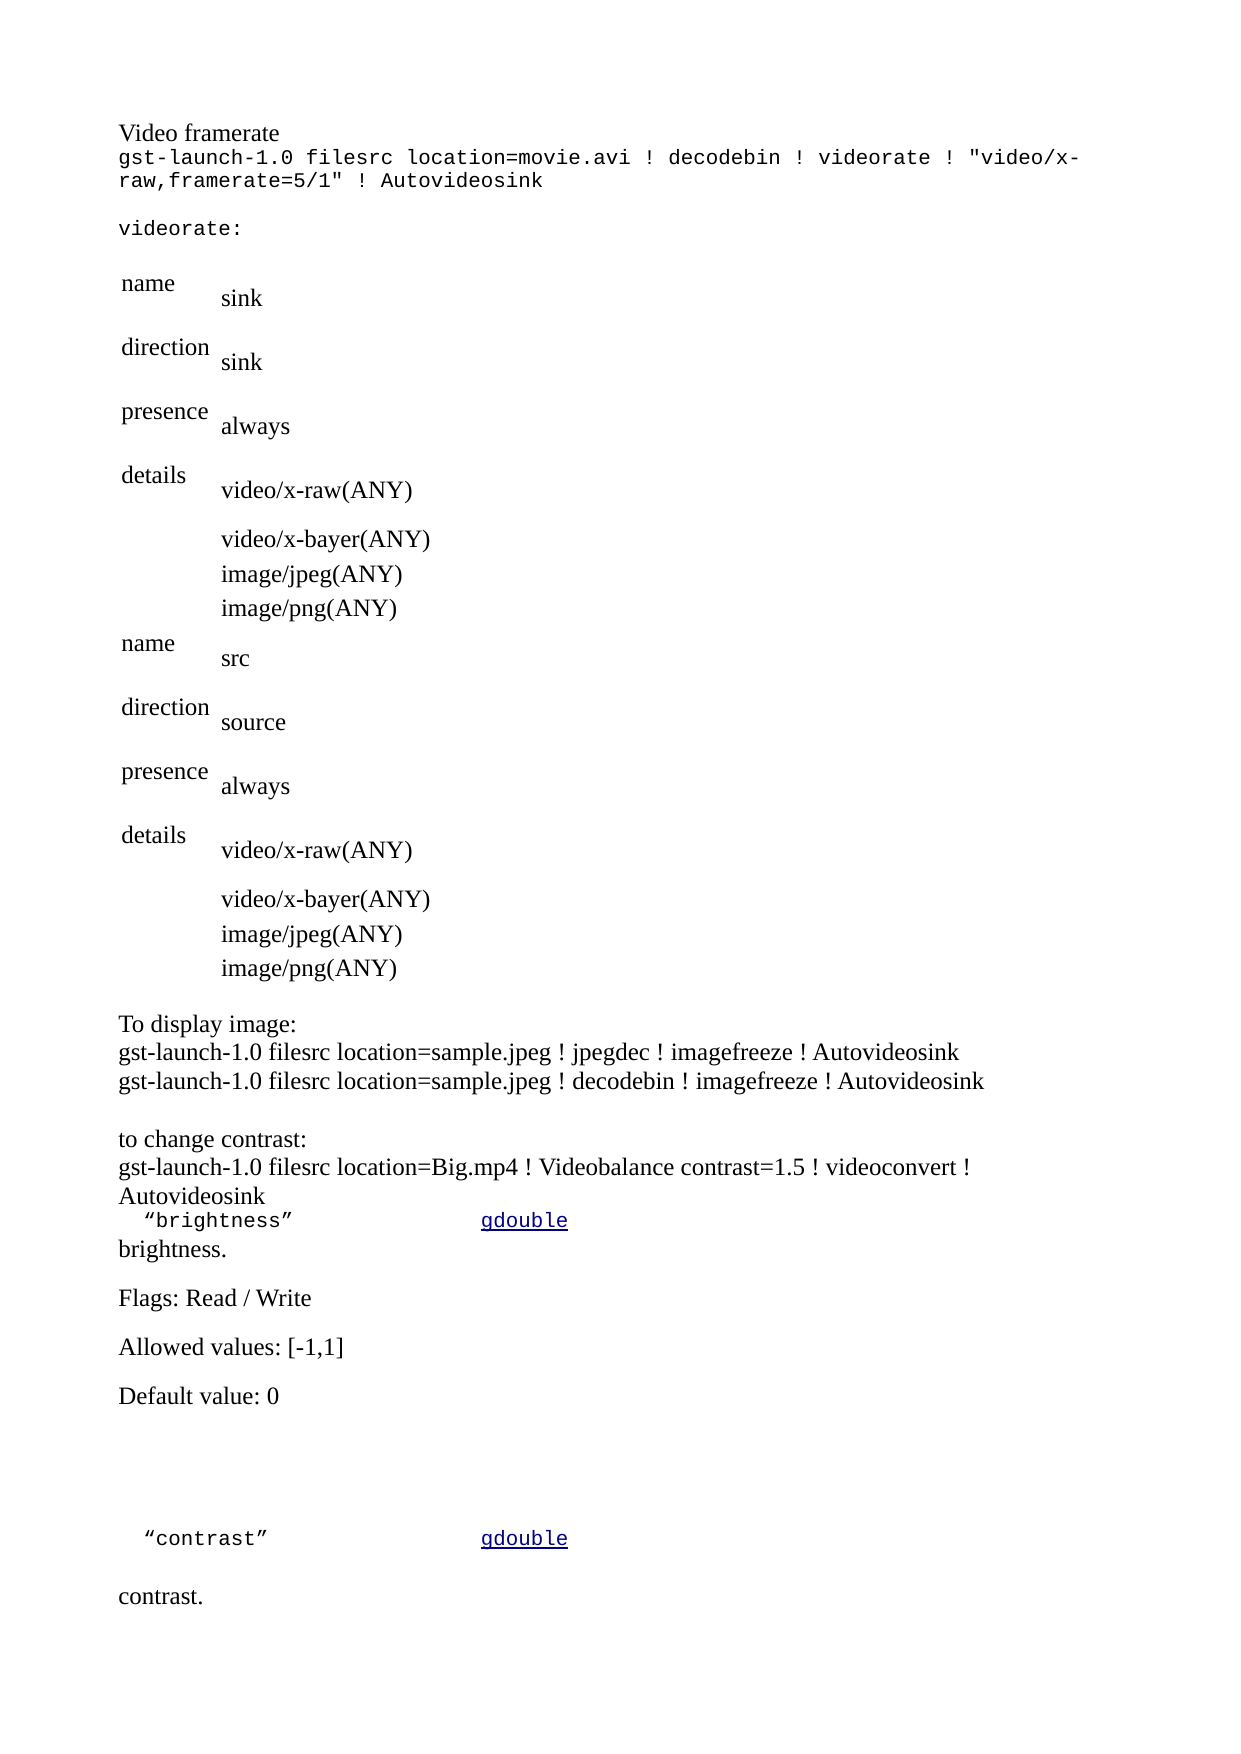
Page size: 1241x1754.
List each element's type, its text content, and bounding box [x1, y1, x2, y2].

text To display image: [118, 1009, 1122, 1037]
text Video framerate [118, 118, 1122, 147]
table_cell sink [218, 329, 440, 393]
table_cell direction [118, 329, 218, 393]
text Default value: 0 [118, 1381, 1122, 1409]
table_cell presence [118, 393, 218, 457]
table_cell always [218, 753, 440, 817]
table_cell [118, 591, 218, 625]
table_cell presence [118, 753, 218, 817]
table_cell video/x-bayer(ANY) [218, 881, 440, 916]
table_cell video/x-raw(ANY) [218, 817, 440, 881]
table_cell always [218, 393, 440, 457]
text gst-launch-1.0 filesrc location=sample.jpeg ! decodebin ! imagefreeze ! Autovideosink [118, 1066, 1122, 1095]
text gst-launch-1.0 filesrc location=sample.jpeg ! jpegdec ! imagefreeze ! Autovideosink [118, 1037, 1122, 1066]
table_cell [118, 556, 218, 591]
text gst-launch-1.0 filesrc location=Big.mp4 ! Videobalance contrast=1.5 ! videoconvert ! Autovideosink [118, 1152, 1122, 1210]
text gst-launch-1.0 filesrc location=movie.avi ! decodebin ! videorate ! "video/x-raw,framerate=5/1" ! Autovideosink [118, 147, 1122, 194]
text Allowed values: [-1,1] [118, 1332, 1122, 1361]
text to change contrast: [118, 1124, 1122, 1152]
text videorate: [118, 218, 1122, 241]
table_cell image/jpeg(ANY) [218, 916, 440, 951]
table_header name [118, 265, 218, 329]
text Flags: Read / Write [118, 1283, 1122, 1311]
table_cell image/png(ANY) [218, 591, 440, 625]
table_cell direction [118, 689, 218, 753]
table_cell [118, 951, 218, 985]
table_cell [118, 881, 218, 916]
table_header name [118, 625, 218, 689]
table_cell [118, 521, 218, 556]
table_header src [218, 625, 440, 689]
table_cell details [118, 457, 218, 521]
table_cell details [118, 817, 218, 881]
text contrast. [118, 1581, 1122, 1610]
table_cell image/jpeg(ANY) [218, 556, 440, 591]
table_cell video/x-bayer(ANY) [218, 521, 440, 556]
table_cell video/x-raw(ANY) [218, 457, 440, 521]
text brightness. [118, 1234, 1122, 1262]
text “contrast” gdouble [118, 1528, 1122, 1552]
table_header sink [218, 265, 440, 329]
text “brightness” gdouble [118, 1210, 1122, 1234]
table_cell source [218, 689, 440, 753]
table_cell image/png(ANY) [218, 951, 440, 985]
table_cell [118, 916, 218, 951]
